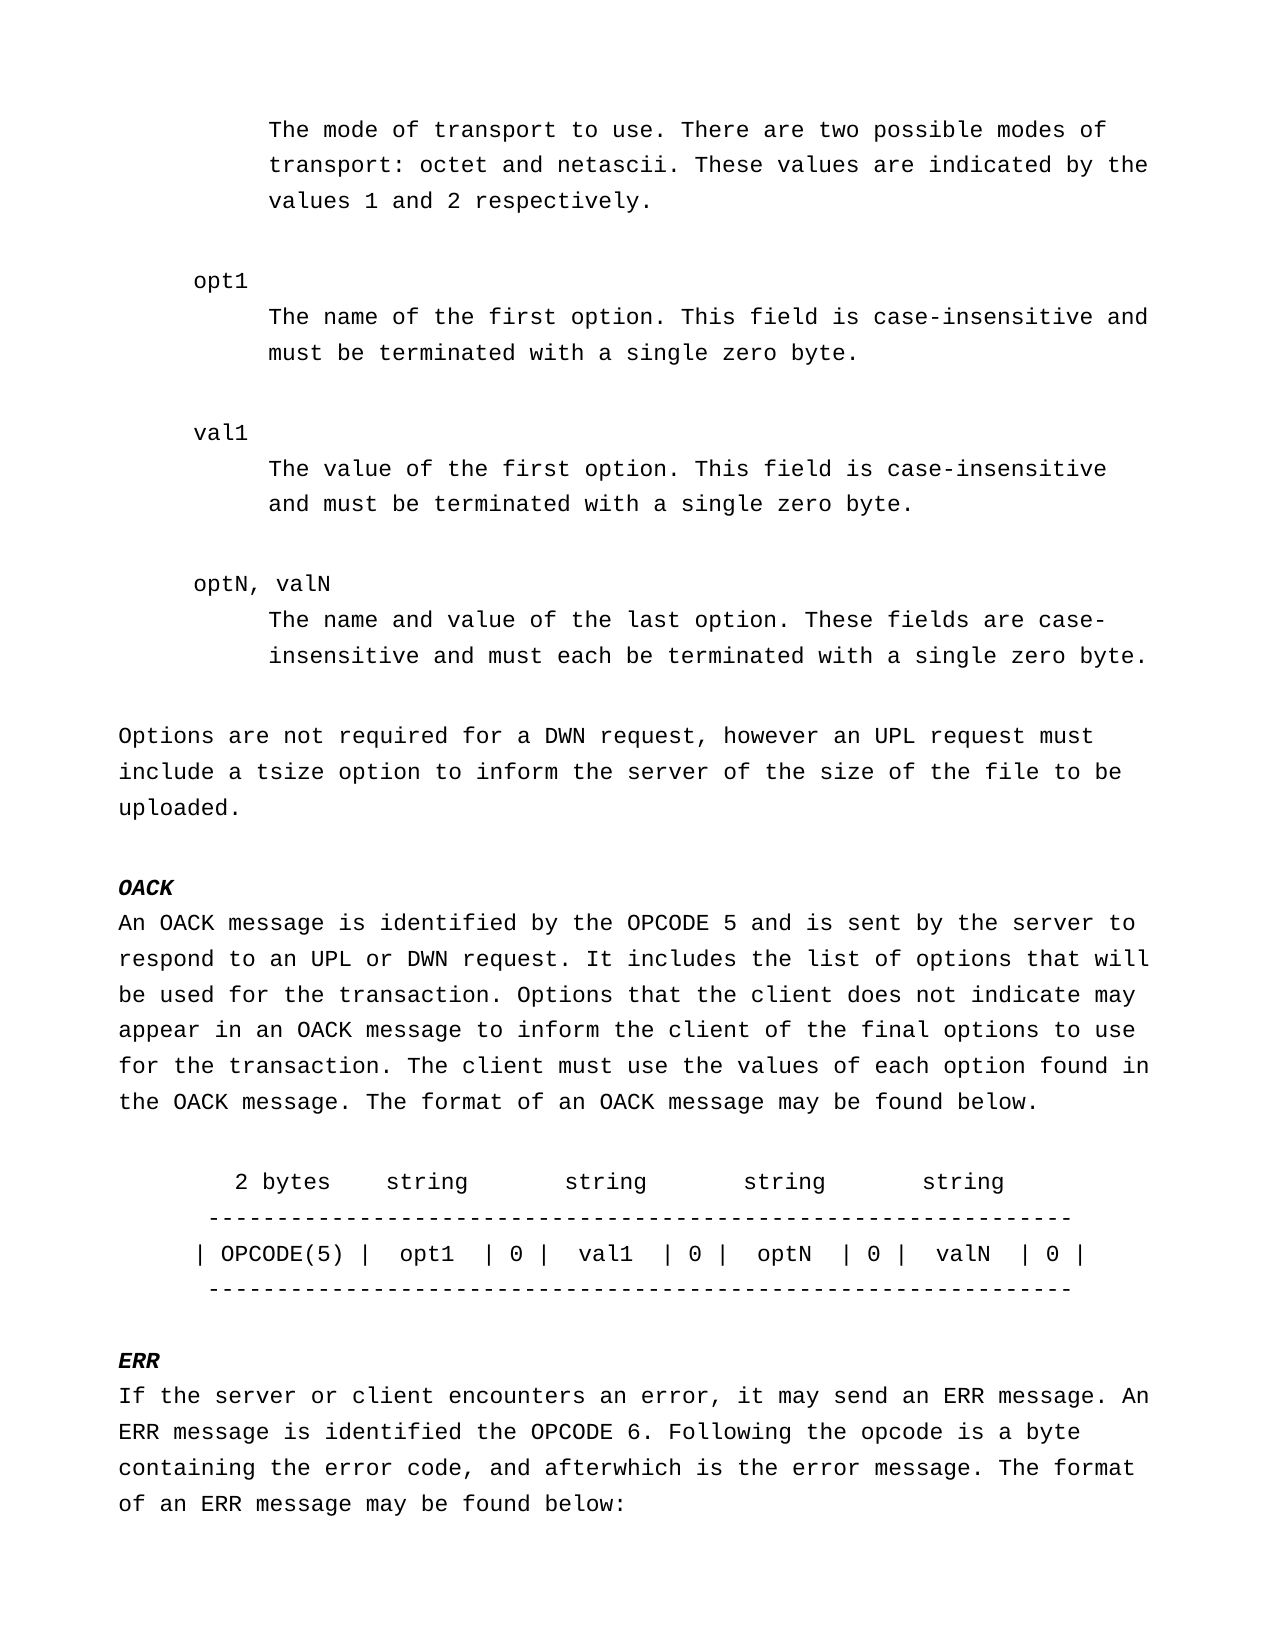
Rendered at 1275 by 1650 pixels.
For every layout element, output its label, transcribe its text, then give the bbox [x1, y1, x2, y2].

text The mode of transport to use. There are two possible modes of transport: octet and netascii. These values are indicated by the values 1 and 2 respectively. [268, 118, 1157, 216]
subtitle OACK [118, 876, 1157, 902]
subtitle ERR [118, 1349, 1157, 1375]
text An OACK message is identified by the OPCODE 5 and is sent by the server to respond to an UPL or DWN request. It includes the list of options that will be used for the transaction. Options that the client does not indicate may appear in an OACK message to inform the client of the final options to use for the transaction. The client must use the values of each option found in the OACK message. The format of an OACK message may be found below. [118, 912, 1157, 1116]
text Options are not required for a DWN request, however an UPL request must include a tsize option to inform the server of the size of the file to be uploaded. [118, 724, 1157, 822]
text The name of the first option. This field is case-insensitive and must be terminated with a single zero byte. [268, 305, 1157, 367]
text The name and value of the last option. These fields are case-insensitive and must each be terminated with a single zero byte. [268, 608, 1157, 670]
text opt1 [193, 270, 1157, 296]
text The value of the first option. This field is case-insensitive and must be terminated with a single zero byte. [268, 457, 1157, 519]
text 2 bytes string string string string --------------------------------------------------------------- | OPCODE(5) | opt1 | 0 | val1 | 0 | optN | 0 | valN | 0 | --------------------------------------------------------------- [193, 1170, 1157, 1339]
text optN, valN [193, 573, 1157, 599]
text If the server or client encounters an error, it may send an ERR message. An ERR message is identified the OPCODE 6. Following the opcode is a byte containing the error code, and afterwhich is the error message. The format of an ERR message may be found below: [118, 1385, 1157, 1518]
text val1 [193, 421, 1157, 447]
